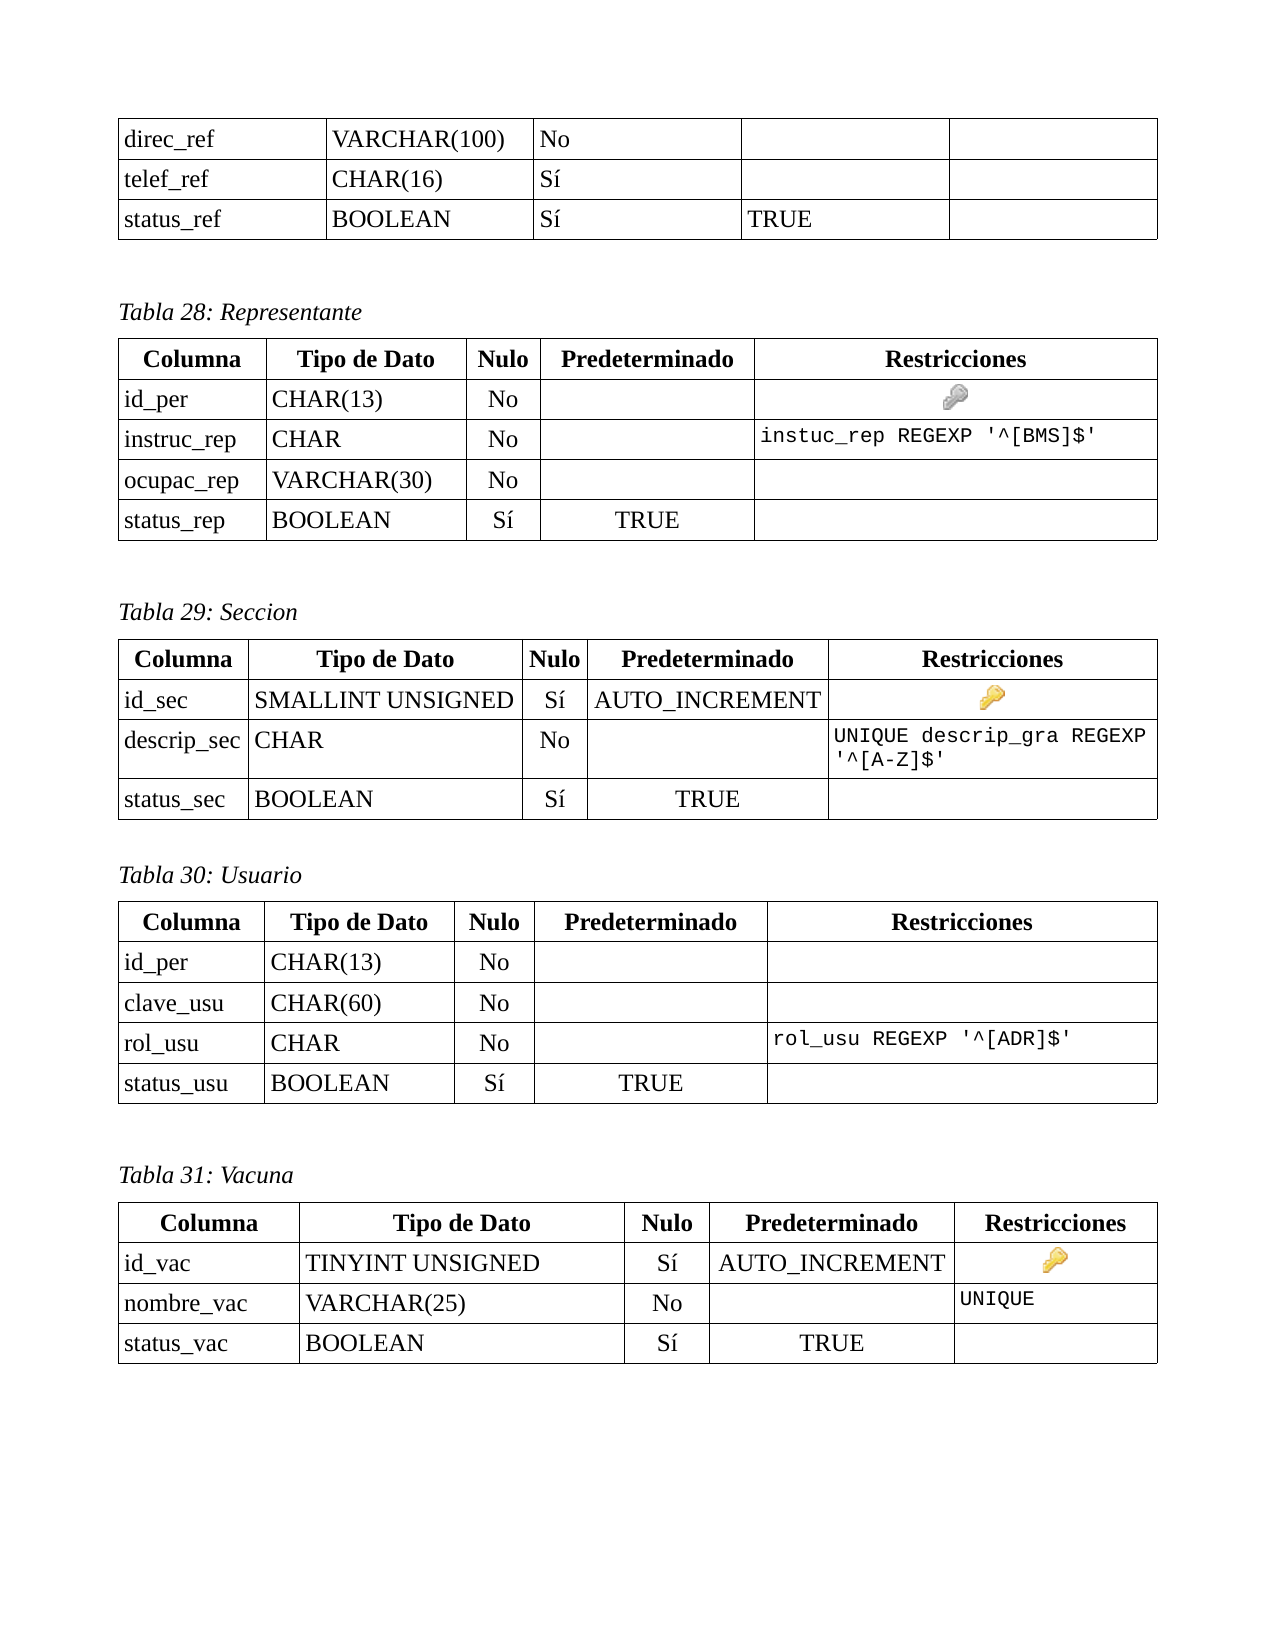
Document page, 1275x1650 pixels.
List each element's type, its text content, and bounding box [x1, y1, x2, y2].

picture [979, 685, 1005, 710]
table_cell status_vac [119, 1324, 299, 1363]
table_cell VARCHAR(30) [267, 460, 466, 499]
table_cell [950, 119, 1157, 158]
table_cell [755, 380, 1157, 419]
table_cell nombre_vac [119, 1284, 299, 1323]
table_header Predeterminado [535, 902, 767, 941]
table_cell Sí [625, 1243, 709, 1282]
table_cell Sí [523, 680, 587, 719]
table_cell No [534, 119, 741, 158]
table_header Tipo de Dato [249, 640, 522, 679]
table_cell [950, 160, 1157, 199]
table_header Tipo de Dato [265, 902, 454, 941]
table_cell TRUE [710, 1324, 954, 1363]
table_cell [768, 942, 1157, 982]
table_cell No [625, 1284, 709, 1323]
table_cell CHAR [249, 720, 522, 778]
table_cell [955, 1243, 1157, 1282]
table_cell CHAR(60) [265, 983, 454, 1022]
table_cell CHAR [267, 420, 466, 459]
table_header Predeterminado [588, 640, 828, 679]
table_cell SMALLINT UNSIGNED [249, 680, 522, 719]
table_cell UNIQUE [955, 1284, 1157, 1323]
picture [943, 384, 968, 410]
table_cell status_usu [119, 1064, 264, 1103]
table_cell No [523, 720, 587, 778]
table_cell rol_usu [119, 1023, 264, 1062]
table_header Nulo [455, 902, 534, 941]
table_cell [588, 720, 828, 778]
table_cell [742, 160, 949, 199]
text Tabla 29: Seccion [118, 597, 1157, 626]
table_cell id_sec [119, 680, 248, 719]
table_cell CHAR(16) [327, 160, 533, 199]
table_cell CHAR(13) [265, 942, 454, 982]
table_cell Sí [455, 1064, 534, 1103]
table_cell [535, 983, 767, 1022]
table_header Columna [119, 339, 266, 378]
table_header Columna [119, 640, 248, 679]
table_cell TRUE [535, 1064, 767, 1103]
table_cell status_rep [119, 500, 266, 540]
table_cell No [467, 460, 540, 499]
table_cell id_per [119, 942, 264, 982]
table_cell [768, 1064, 1157, 1103]
table_cell BOOLEAN [300, 1324, 624, 1363]
table_header Columna [119, 1203, 299, 1242]
table_cell BOOLEAN [267, 500, 466, 540]
table_cell TRUE [742, 200, 949, 239]
table_cell [742, 119, 949, 158]
table_cell Sí [625, 1324, 709, 1363]
table_cell [768, 983, 1157, 1022]
table_cell [541, 380, 754, 419]
table_cell [541, 420, 754, 459]
table_cell telef_ref [119, 160, 326, 199]
table_cell No [467, 420, 540, 459]
table_cell [755, 460, 1157, 499]
table_cell rol_usu REGEXP '^[ADR]$' [768, 1023, 1157, 1062]
table_cell [955, 1324, 1157, 1363]
table_cell UNIQUE descrip_gra REGEXP '^[A-Z]$' [829, 720, 1157, 778]
table_cell VARCHAR(100) [327, 119, 533, 158]
table_cell [755, 500, 1157, 540]
table_header Nulo [523, 640, 587, 679]
table_cell No [467, 380, 540, 419]
table_cell CHAR(13) [267, 380, 466, 419]
table_header Tipo de Dato [300, 1203, 624, 1242]
table_cell status_sec [119, 779, 248, 818]
table_cell AUTO_INCREMENT [588, 680, 828, 719]
table_header Nulo [625, 1203, 709, 1242]
table_cell [829, 680, 1157, 719]
table_cell No [455, 942, 534, 982]
table_header Restricciones [829, 640, 1157, 679]
table_cell No [455, 983, 534, 1022]
table_cell AUTO_INCREMENT [710, 1243, 954, 1282]
table_cell [541, 460, 754, 499]
text Tabla 28: Representante [118, 297, 1157, 326]
table_header Tipo de Dato [267, 339, 466, 378]
table_cell CHAR [265, 1023, 454, 1062]
table_cell BOOLEAN [249, 779, 522, 818]
table_cell instuc_rep REGEXP '^[BMS]$' [755, 420, 1157, 459]
table_cell BOOLEAN [265, 1064, 454, 1103]
table_header Restricciones [955, 1203, 1157, 1242]
table_cell [535, 942, 767, 982]
table_header Predeterminado [710, 1203, 954, 1242]
table_cell Sí [534, 160, 741, 199]
text Tabla 30: Usuario [118, 860, 1157, 889]
table_cell ocupac_rep [119, 460, 266, 499]
table_cell id_vac [119, 1243, 299, 1282]
table_cell status_ref [119, 200, 326, 239]
table_cell [710, 1284, 954, 1323]
table_header Predeterminado [541, 339, 754, 378]
table_cell BOOLEAN [327, 200, 533, 239]
table_cell [535, 1023, 767, 1062]
table_cell descrip_sec [119, 720, 248, 778]
table_cell [829, 779, 1157, 818]
table_cell TINYINT UNSIGNED [300, 1243, 624, 1282]
table_cell Sí [467, 500, 540, 540]
table_cell VARCHAR(25) [300, 1284, 624, 1323]
table_cell id_per [119, 380, 266, 419]
table_header Restricciones [768, 902, 1157, 941]
table_cell instruc_rep [119, 420, 266, 459]
table_cell TRUE [541, 500, 754, 540]
table_cell clave_usu [119, 983, 264, 1022]
table_cell Sí [534, 200, 741, 239]
text Tabla 31: Vacuna [118, 1161, 1157, 1189]
table_header Nulo [467, 339, 540, 378]
table_cell Sí [523, 779, 587, 818]
table_cell TRUE [588, 779, 828, 818]
table_header Restricciones [755, 339, 1157, 378]
table_header Columna [119, 902, 264, 941]
table_cell No [455, 1023, 534, 1062]
table_cell [950, 200, 1157, 239]
picture [1042, 1247, 1068, 1273]
table_cell direc_ref [119, 119, 326, 158]
